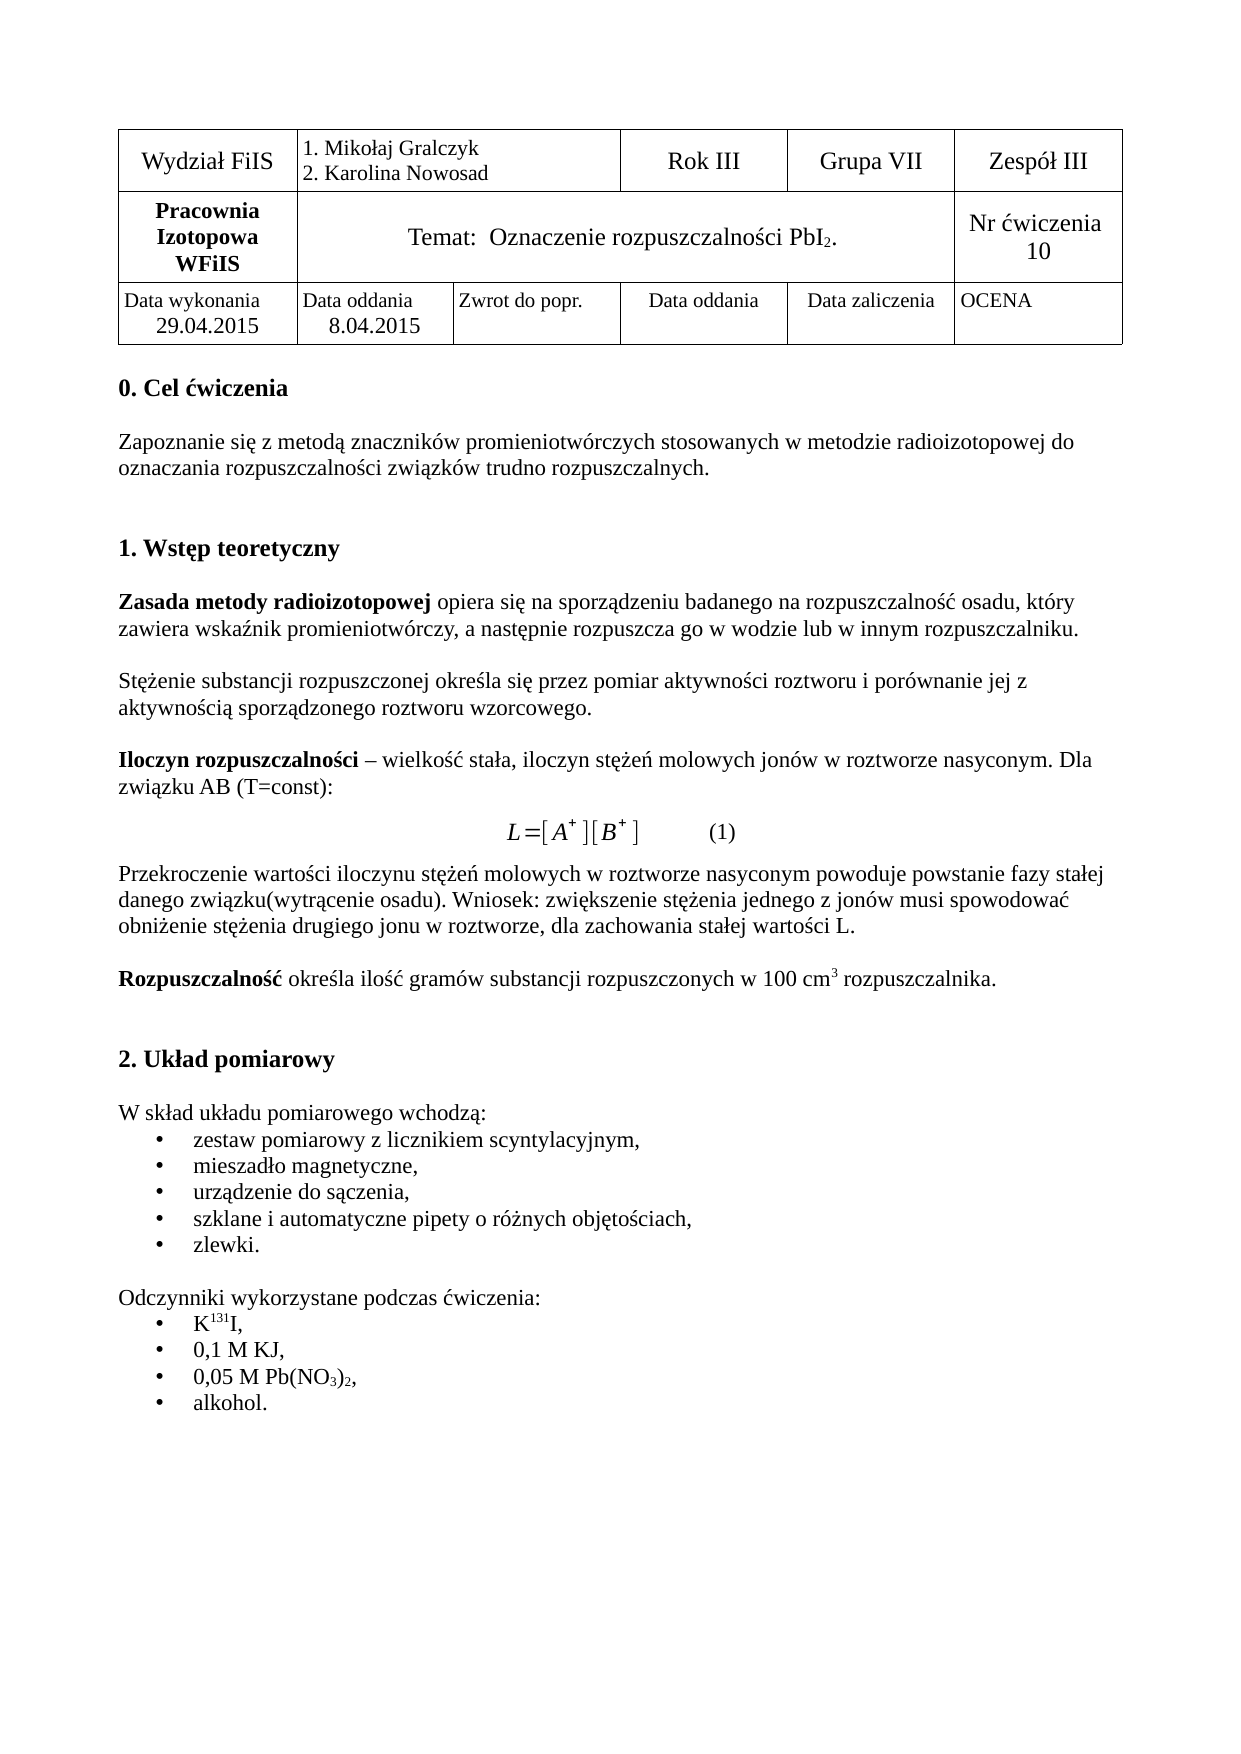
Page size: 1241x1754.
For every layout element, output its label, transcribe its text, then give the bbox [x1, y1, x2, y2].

table_cell Nr ćwiczenia 10 [955, 192, 1122, 282]
text 0. Cel ćwiczenia [118, 373, 1122, 401]
table_cell Temat: Oznaczenie rozpuszczalności PbI2. [298, 192, 954, 282]
table_header Zespół III [955, 130, 1122, 191]
table_cell Data oddania [621, 283, 787, 344]
text 2. Układ pomiarowy [118, 1044, 1122, 1073]
text Rozpuszczalność określa ilość gramów substancji rozpuszczonych w 100 cm3 rozpuszczalnika. [118, 965, 1122, 992]
list zlewki. [156, 1231, 1122, 1257]
table_cell Data wykonania 29.04.2015 [119, 283, 297, 344]
list K131I, [156, 1310, 1122, 1337]
list zestaw pomiarowy z licznikiem scyntylacyjnym, [156, 1126, 1122, 1152]
list mieszadło magnetyczne, [156, 1152, 1122, 1178]
table_cell OCENA [955, 283, 1122, 344]
table_cell Data zaliczenia [788, 283, 954, 344]
table_cell Zwrot do popr. [454, 283, 620, 344]
list 0,05 M Pb(NO3)2, [156, 1363, 1122, 1389]
text (1) [118, 813, 1122, 845]
table_header Rok III [621, 130, 787, 191]
text Iloczyn rozpuszczalności – wielkość stała, iloczyn stężeń molowych jonów w roztworze nasyconym. Dla związku AB (T=const): [118, 746, 1122, 799]
list urządzenie do sączenia, [156, 1178, 1122, 1205]
table_cell Pracownia Izotopowa WFiIS [119, 192, 297, 282]
text Zasada metody radioizotopowej opiera się na sporządzeniu badanego na rozpuszczalność osadu, który zawiera wskaźnik promieniotwórczy, a następnie rozpuszcza go w wodzie lub w innym rozpuszczalniku. [118, 588, 1122, 641]
text Przekroczenie wartości iloczynu stężeń molowych w roztworze nasyconym powoduje powstanie fazy stałej danego związku(wytrącenie osadu). Wniosek: zwiększenie stężenia jednego z jonów musi spowodować obniżenie stężenia drugiego jonu w roztworze, dla zachowania stałej wartości L. [118, 860, 1122, 939]
table_cell Data oddania 8.04.2015 [298, 283, 453, 344]
text Stężenie substancji rozpuszczonej określa się przez pomiar aktywności roztworu i porównanie jej z aktywnością sporządzonego roztworu wzorcowego. [118, 667, 1122, 720]
text Zapoznanie się z metodą znaczników promieniotwórczych stosowanych w metodzie radioizotopowej do oznaczania rozpuszczalności związków trudno rozpuszczalnych. [118, 428, 1122, 480]
table_header Wydział FiIS [119, 130, 297, 191]
list 0,1 M KJ, [156, 1337, 1122, 1363]
text 1. Wstęp teoretyczny [118, 533, 1122, 562]
table_header 1. Mikołaj Gralczyk 2. Karolina Nowosad [298, 130, 620, 191]
list alkohol. [156, 1389, 1122, 1416]
text W skład układu pomiarowego wchodzą: [118, 1099, 1122, 1126]
list szklane i automatyczne pipety o różnych objętościach, [156, 1205, 1122, 1231]
table_header Grupa VII [788, 130, 954, 191]
text Odczynniki wykorzystane podczas ćwiczenia: [118, 1284, 1122, 1310]
